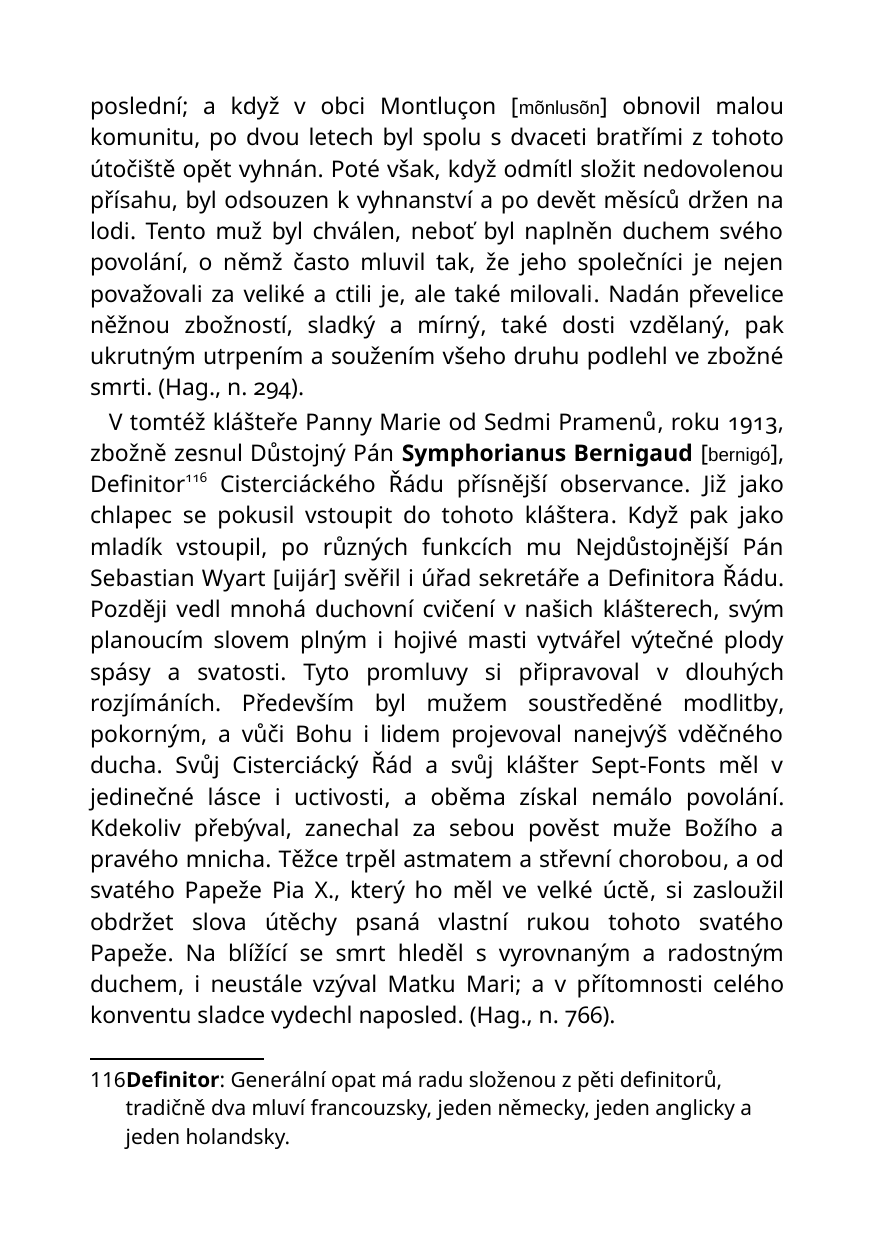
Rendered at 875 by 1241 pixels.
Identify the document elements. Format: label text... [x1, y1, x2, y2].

text V tomtéž klášteře Panny Marie od Sedmi Pramenů, roku 1913, zbožně zesnul Důstojný Pán Symphorianus Bernigaud [bernigó], Definitor Cisterciáckého Řádu přísnější observance. Již jako chlapec se pokusil vstoupit do tohoto kláštera. Když pak jako mladík vstoupil, po různých funkcích mu Nejdůstojnější Pán Sebastian Wyart [uijár] svěřil i úřad sekretáře a Definitora Řádu. Později vedl mnohá duchovní cvičení v našich klášterech, svým planoucím slovem plným i hojivé masti vytvářel výtečné plody spásy a svatosti. Tyto promluvy si připravoval v dlouhých rozjímáních. Především byl mužem soustředěné modlitby, pokorným, a vůči Bohu i lidem projevoval nanejvýš vděčného ducha. Svůj Cisterciácký Řád a svůj klášter Sept-Fonts měl v jedinečné lásce i uctivosti, a oběma získal nemálo povolání. Kdekoliv přebýval, zanechal za sebou pověst muže Božího a pravého mnicha. Těžce trpěl astmatem a střevní chorobou, a od svatého Papeže Pia X., který ho měl ve velké úctě, si zasloužil obdržet slova útěchy psaná vlastní rukou tohoto svatého Papeže. Na blížící se smrt hleděl s vyrovnaným a radostným duchem, i neustále vzýval Matku Mari; a v přítomnosti celého konventu sladce vydechl naposled. (Hag., n. 766). [90, 406, 784, 1031]
text poslední; a když v obci Montluçon [mõnlusõn] obnovil malou komunitu, po dvou letech byl spolu s dvaceti bratřími z tohoto útočiště opět vyhnán. Poté však, když odmítl složit nedovolenou přísahu, byl odsouzen k vyhnanství a po devět měsíců držen na lodi. Tento muž byl chválen, neboť byl naplněn duchem svého povolání, o němž často mluvil tak, že jeho společníci je nejen považovali za veliké a ctili je, ale také milovali. Nadán převelice něžnou zbožností, sladký a mírný, také dosti vzdělaný, pak ukrutným utrpením a soužením všeho druhu podlehl ve zbožné smrti. (Hag., n. 294). [90, 90, 784, 402]
text Definitor: Generální opat má radu složenou z pěti definitorů, tradičně dva mluví francouzsky, jeden německy, jeden anglicky a jeden holandsky. [90, 1065, 784, 1150]
